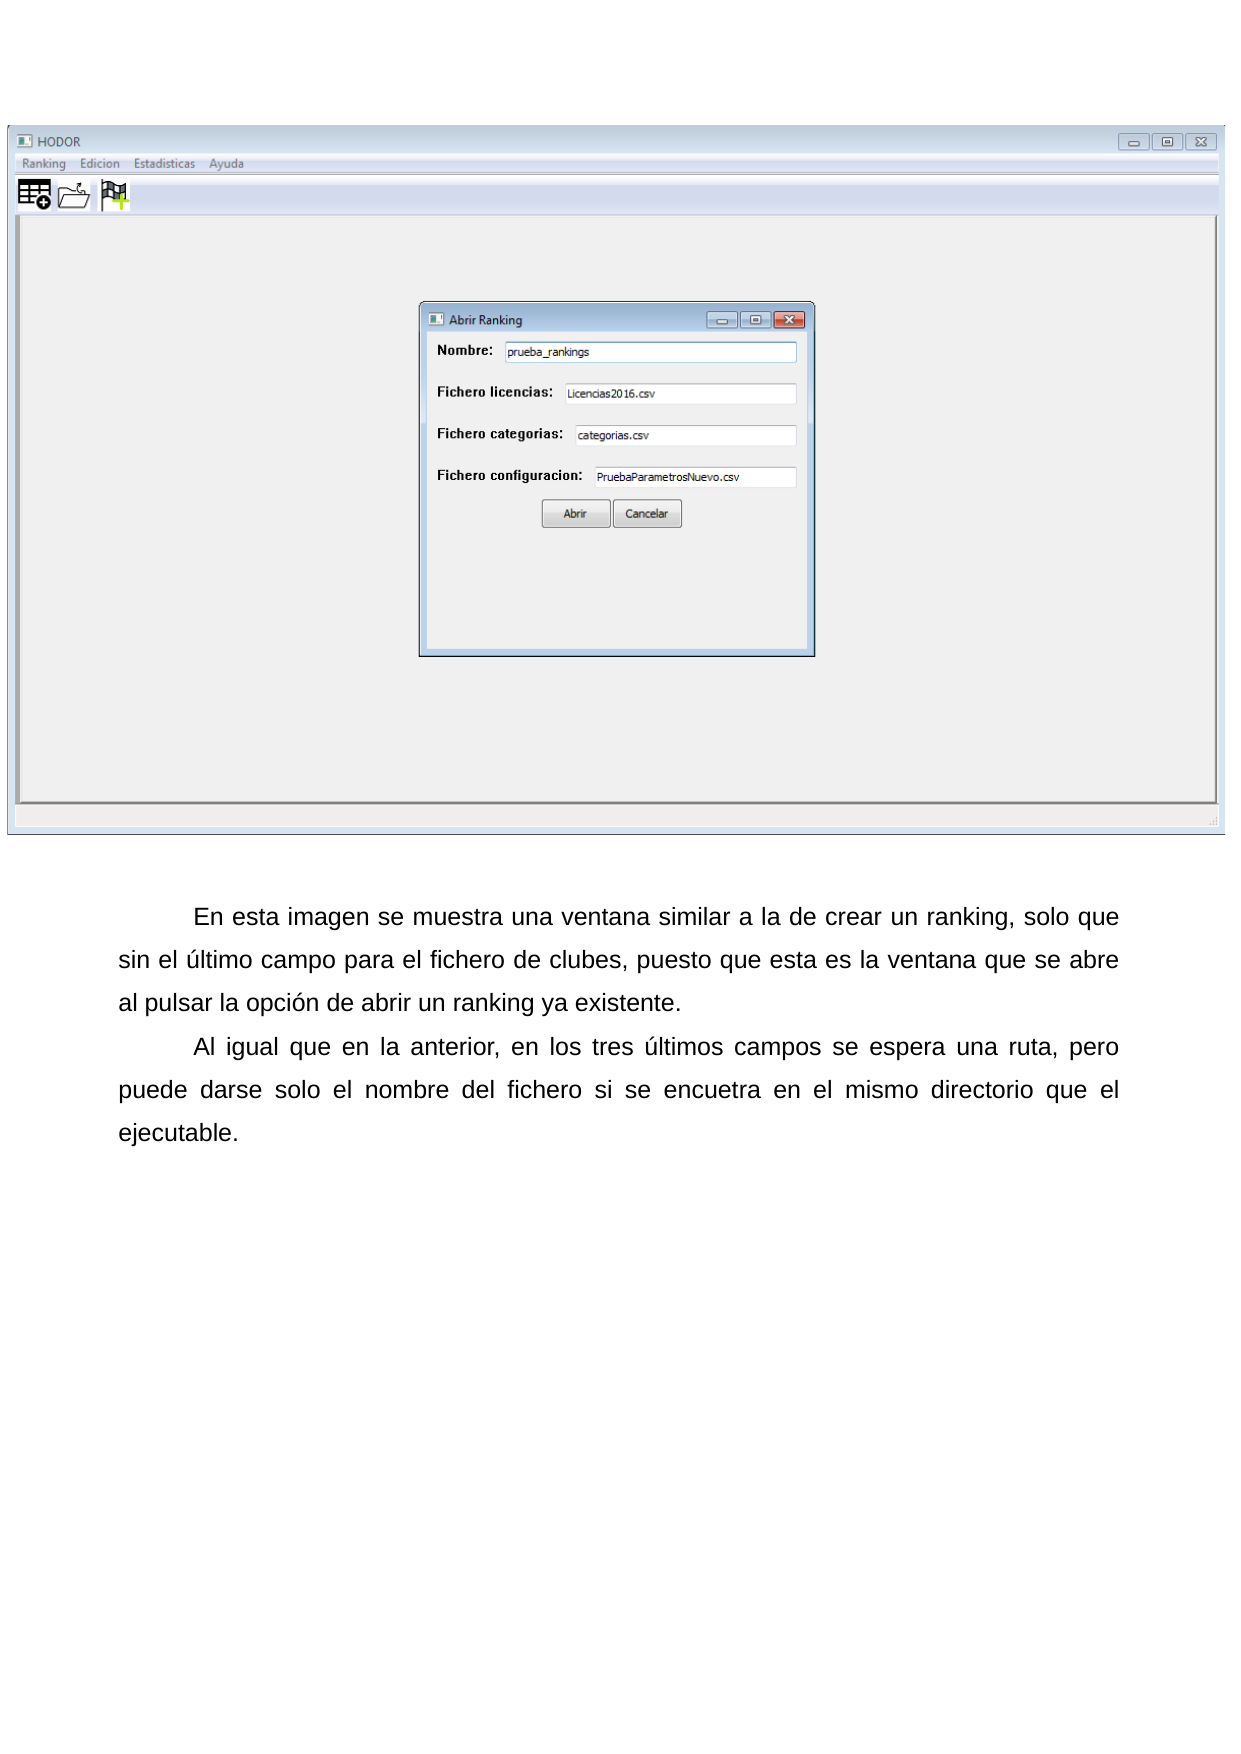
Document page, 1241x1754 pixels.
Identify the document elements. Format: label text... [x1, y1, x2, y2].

picture [7, 125, 1226, 835]
text Al igual que en la anterior, en los tres últimos campos se espera una ruta, pero puede darse solo el nombre del fichero si se encuetra en el mismo directorio que el ejecutable. [118, 1031, 1122, 1146]
text En esta imagen se muestra una ventana similar a la de crear un ranking, solo que sin el último campo para el fichero de clubes, puesto que esta es la ventana que se abre al pulsar la opción de abrir un ranking ya existente. [118, 902, 1122, 1017]
